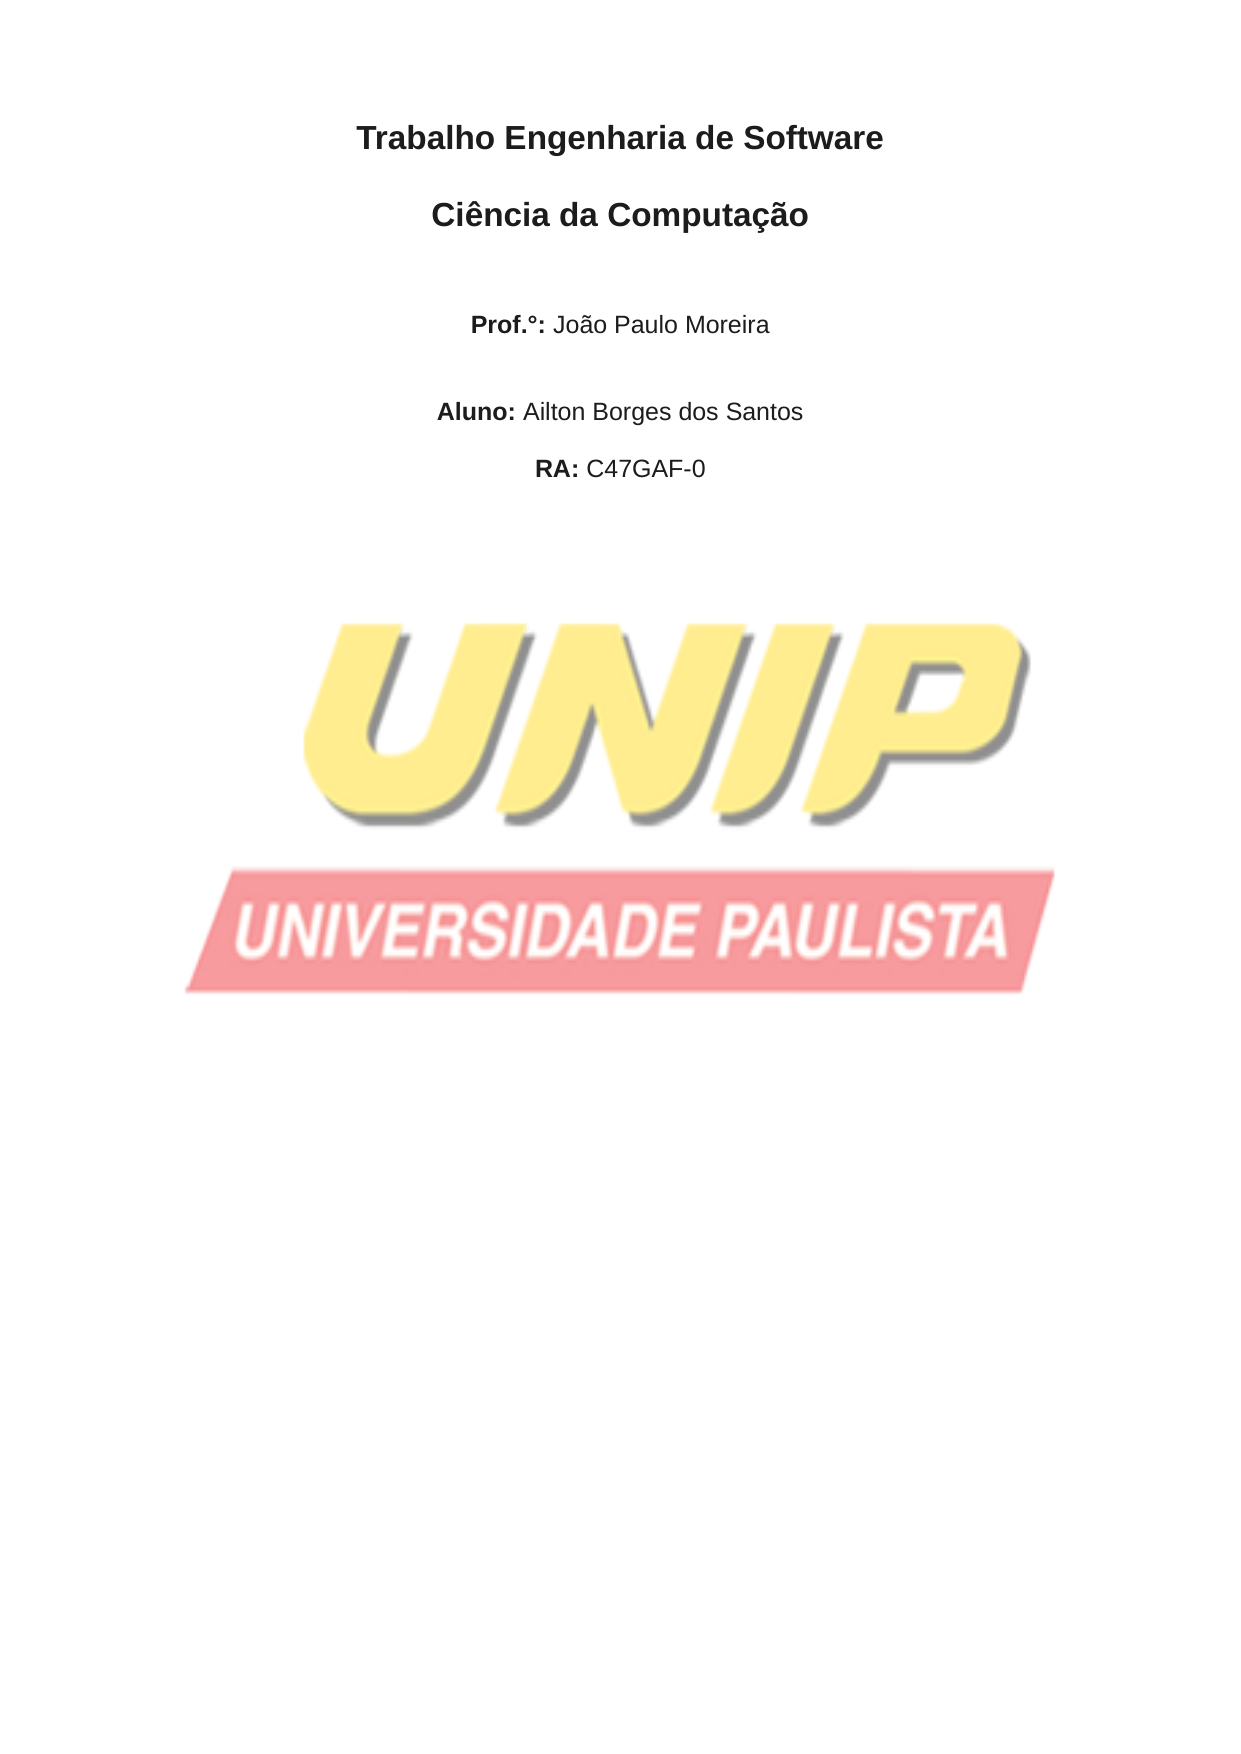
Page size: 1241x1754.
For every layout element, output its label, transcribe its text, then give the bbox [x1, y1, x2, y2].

text Aluno: Ailton Borges dos Santos [118, 397, 1122, 425]
text Trabalho Engenharia de Software [118, 118, 1122, 157]
text RA: C47GAF-0 [118, 454, 1122, 483]
text Prof.°: João Paulo Moreira [118, 310, 1122, 339]
text Ciência da Computação [118, 195, 1122, 233]
